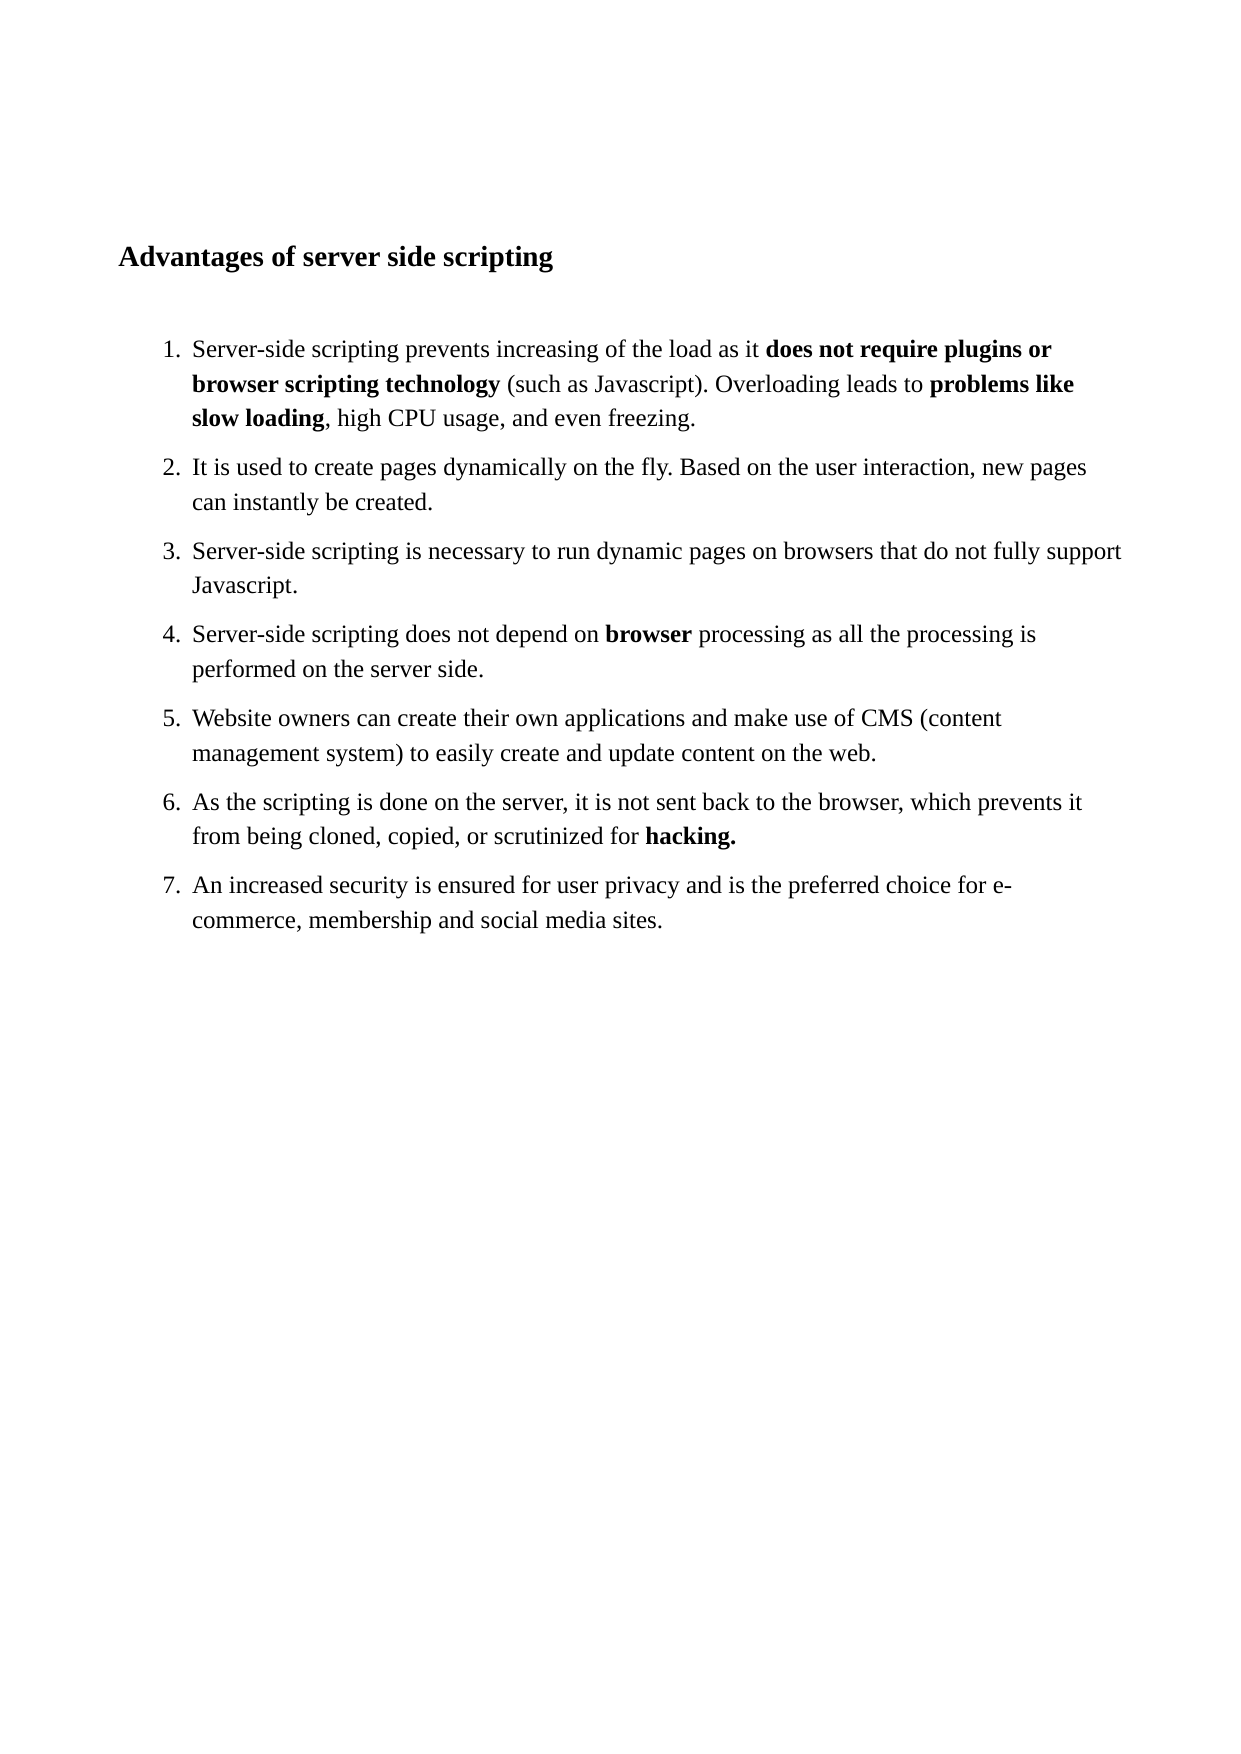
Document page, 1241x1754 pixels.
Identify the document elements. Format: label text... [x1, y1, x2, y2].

list An increased security is ensured for user privacy and is the preferred choice for e-commerce, membership and social media sites. [162, 870, 1122, 933]
list As the scripting is done on the server, it is not sent back to the browser, which prevents it from being cloned, copied, or scrutinized for hacking. [162, 787, 1122, 850]
list Server-side scripting does not depend on browser processing as all the processing is performed on the server side. [162, 619, 1122, 683]
list Website owners can create their own applications and make use of CMS (content management system) to easily create and update content on the web. [162, 703, 1122, 766]
list Server-side scripting prevents increasing of the load as it does not require plugins or browser scripting technology (such as Javascript). Overloading leads to problems like slow loading, high CPU usage, and even freezing. [162, 334, 1122, 432]
list It is used to create pages dynamically on the fly. Based on the user interaction, new pages can instantly be created. [162, 452, 1122, 516]
subtitle Advantages of server side scripting [118, 239, 1122, 273]
list Server-side scripting is necessary to run dynamic pages on browsers that do not fully support Javascript. [162, 536, 1122, 599]
